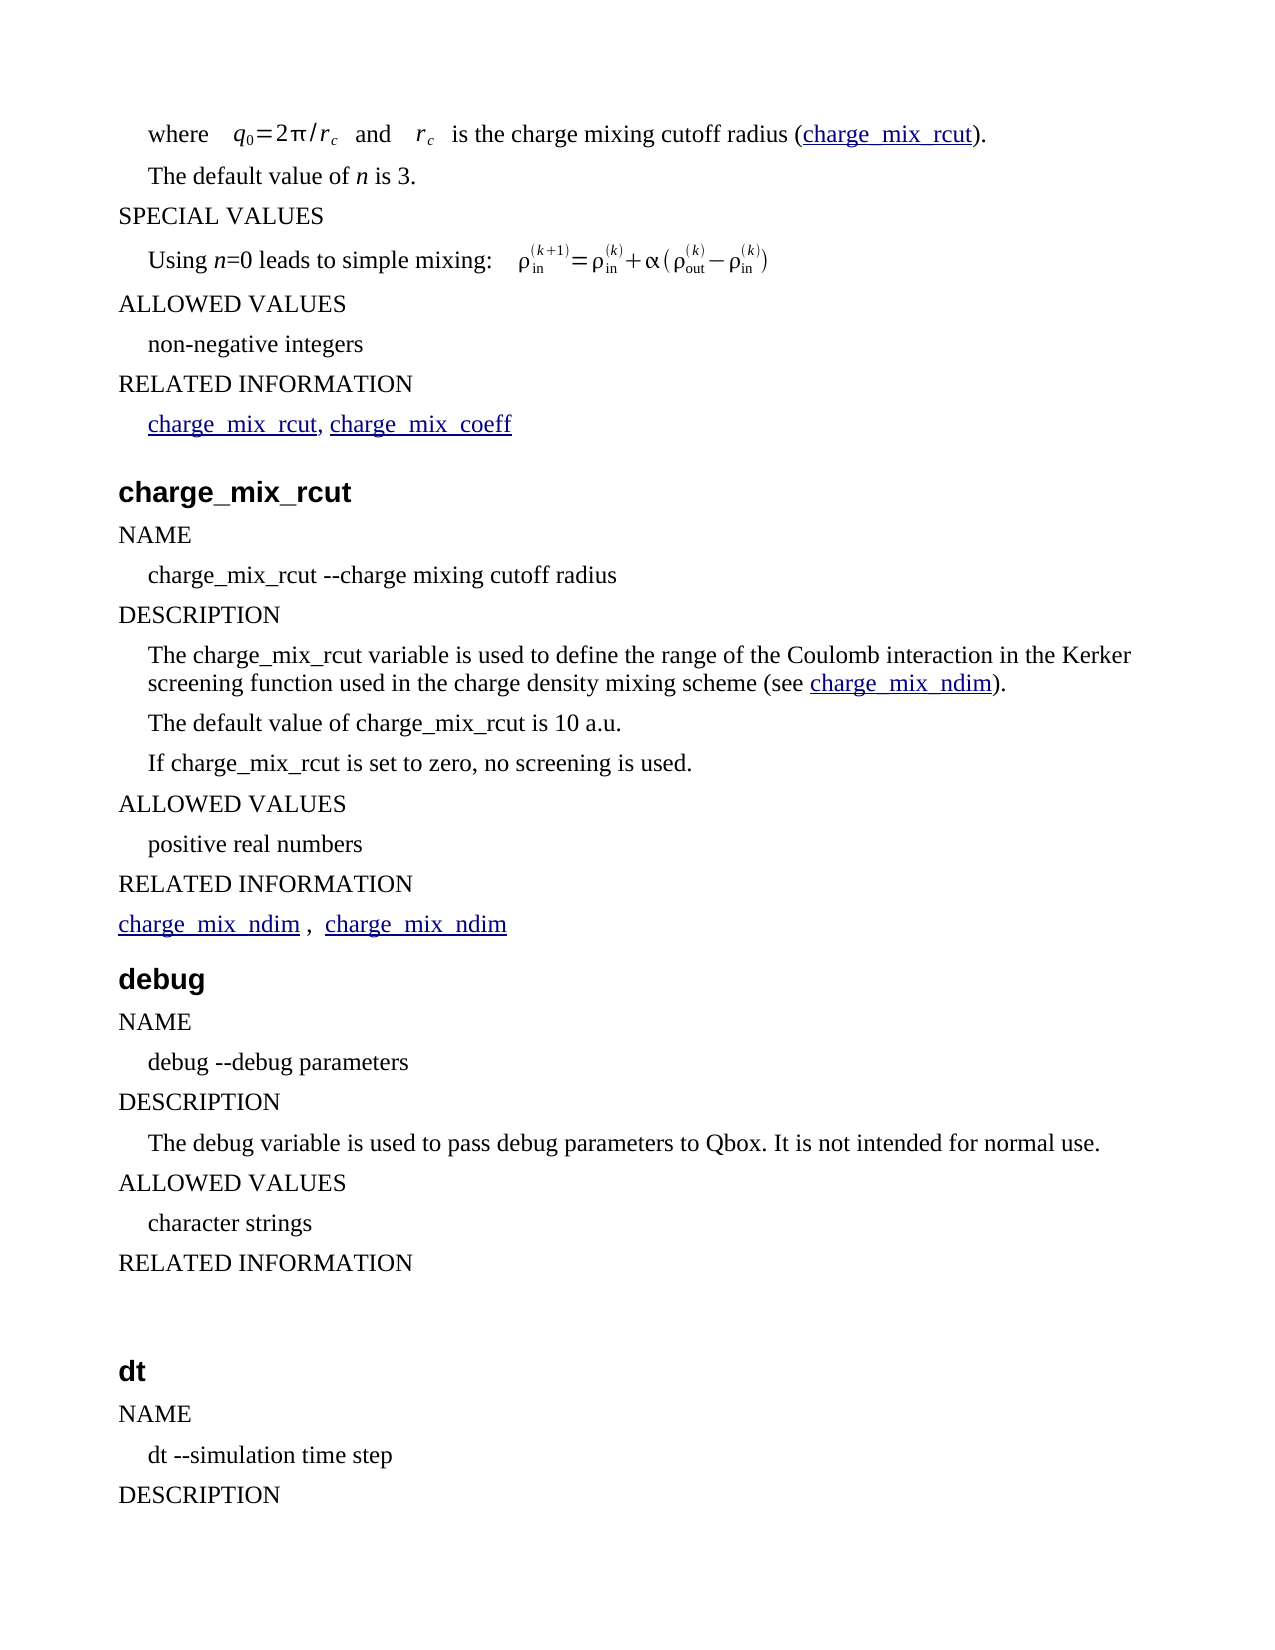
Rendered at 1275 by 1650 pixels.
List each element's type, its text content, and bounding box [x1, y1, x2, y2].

text charge_mix_rcut, charge_mix_coeff [148, 410, 1157, 438]
text RELATED INFORMATION [118, 370, 1157, 398]
text NAME [118, 1401, 1157, 1428]
text positive real numbers [148, 830, 1157, 858]
text dt --simulation time step [148, 1441, 1157, 1468]
text DESCRIPTION [118, 1088, 1157, 1116]
text ALLOWED VALUES [118, 290, 1157, 317]
text The charge_mix_rcut variable is used to define the range of the Coulomb interaction in the Kerker screening function used in the charge density mixing scheme (see charge_mix_ndim). [148, 641, 1157, 697]
text The default value of charge_mix_rcut is 10 a.u. [148, 709, 1157, 737]
text RELATED INFORMATION [118, 870, 1157, 898]
text charge_mix_rcut --charge mixing cutoff radius [148, 561, 1157, 589]
text debug --debug parameters [148, 1048, 1157, 1076]
text character strings [148, 1209, 1157, 1237]
text NAME [118, 521, 1157, 548]
text charge_mix_ndim , charge_mix_ndim [118, 910, 1157, 938]
subtitle debug [118, 963, 1157, 996]
text ALLOWED VALUES [118, 790, 1157, 817]
text RELATED INFORMATION [118, 1249, 1157, 1277]
text DESCRIPTION [118, 601, 1157, 629]
text Using n=0 leads to simple mixing: [148, 242, 1157, 277]
text where and is the charge mixing cutoff radius (charge_mix_rcut). [148, 118, 1157, 149]
text If charge_mix_rcut is set to zero, no screening is used. [148, 749, 1157, 777]
text The default value of n is 3. [148, 162, 1157, 190]
text ALLOWED VALUES [118, 1169, 1157, 1197]
text NAME [118, 1008, 1157, 1036]
subtitle dt [118, 1355, 1157, 1388]
text non-negative integers [148, 330, 1157, 358]
text SPECIAL VALUES [118, 202, 1157, 230]
text DESCRIPTION [118, 1481, 1157, 1509]
subtitle charge_mix_rcut [118, 476, 1157, 508]
text The debug variable is used to pass debug parameters to Qbox. It is not intended for normal use. [148, 1129, 1157, 1156]
